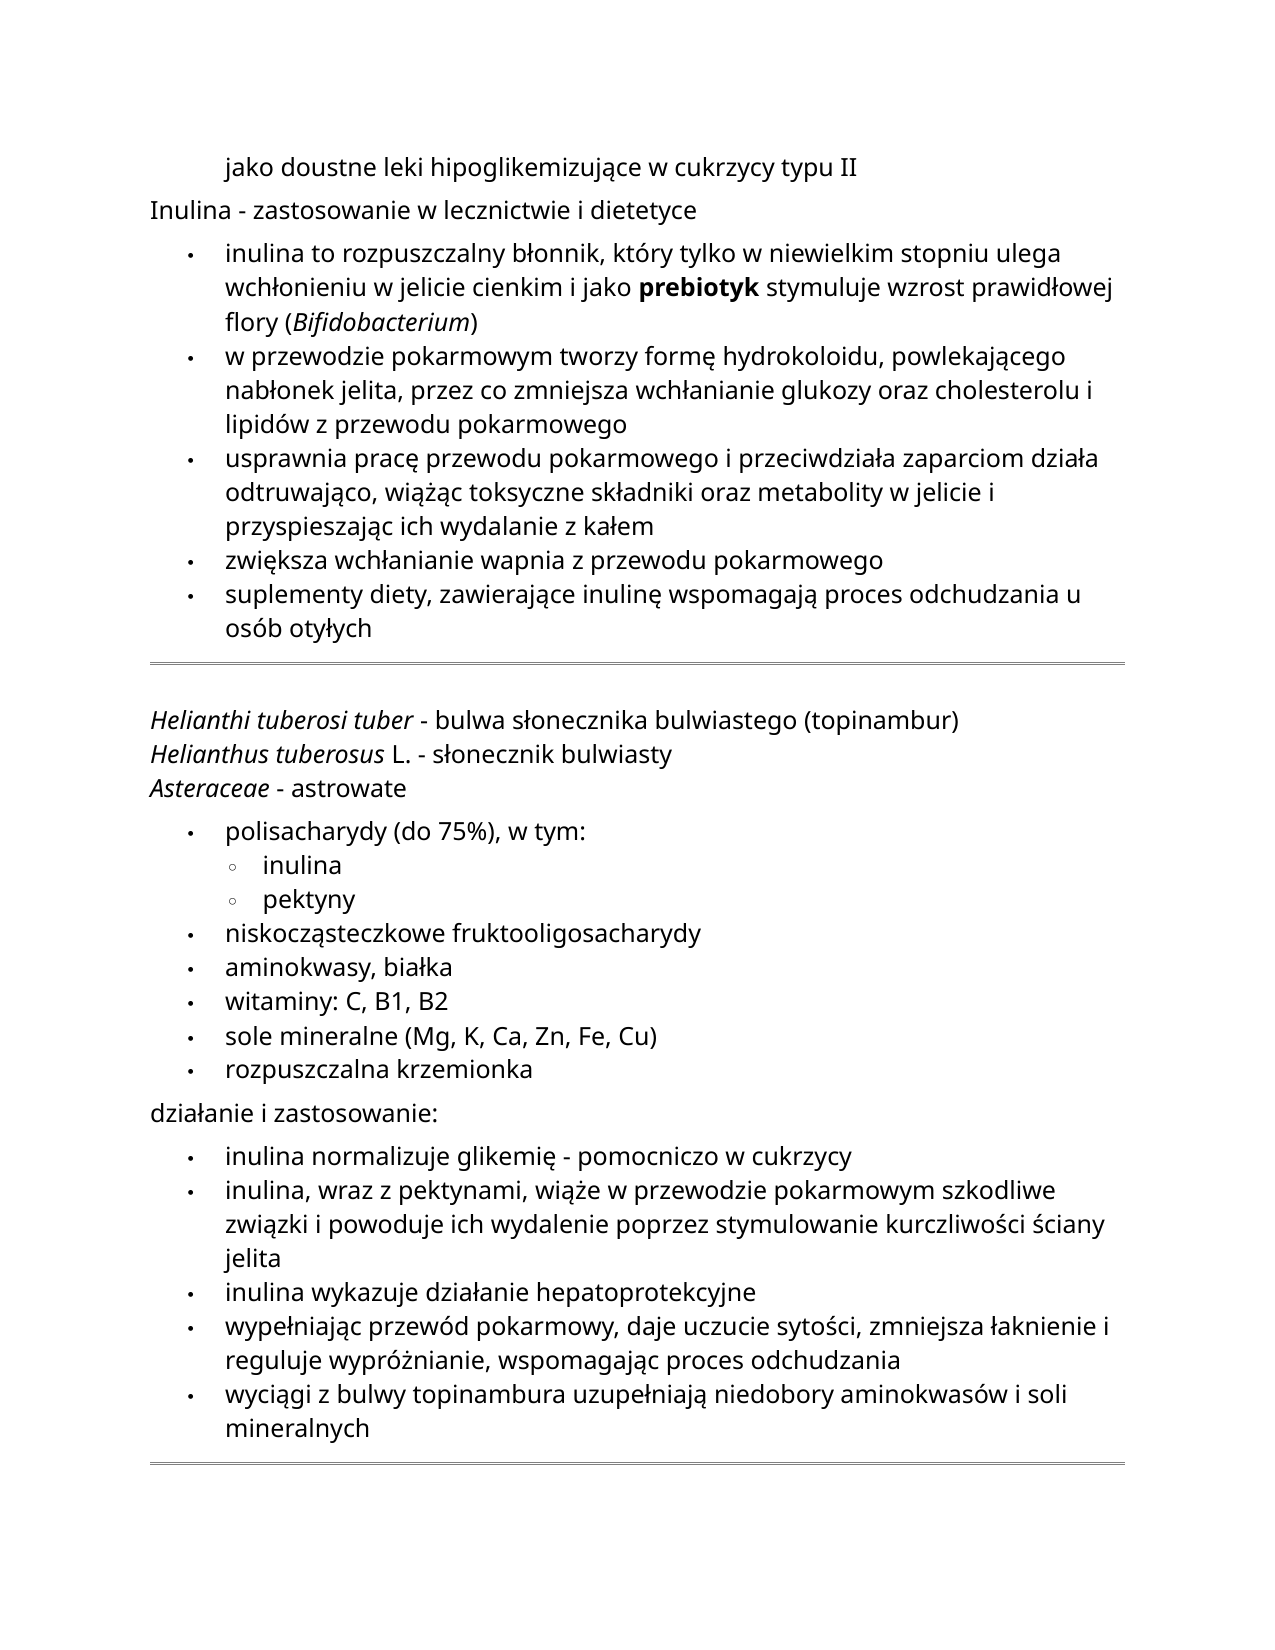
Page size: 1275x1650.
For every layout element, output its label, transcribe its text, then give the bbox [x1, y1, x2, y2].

text Inulina - zastosowanie w lecznictwie i dietetyce [150, 193, 1125, 227]
list inulina [225, 848, 1125, 882]
list suplementy diety, zawierające inulinę wspomagają proces odchudzania u osób otyłych [187, 577, 1125, 645]
list polisacharydy (do 75%), w tym: [187, 814, 1125, 848]
list wyciągi z bulwy topinambura uzupełniają niedobory aminokwasów i soli mineralnych [187, 1377, 1125, 1445]
text działanie i zastosowanie: [150, 1095, 1125, 1129]
list zwiększa wchłanianie wapnia z przewodu pokarmowego [187, 543, 1125, 577]
list rozpuszczalna krzemionka [187, 1052, 1125, 1086]
text Helianthi tuberosi tuber - bulwa słonecznika bulwiastego (topinambur) Helianthus tuberosus L. - słonecznik bulwiasty Asteraceae - astrowate [150, 703, 1125, 805]
list jako doustne leki hipoglikemizujące w cukrzycy typu II [187, 150, 1125, 184]
list inulina, wraz z pektynami, wiąże w przewodzie pokarmowym szkodliwe związki i powoduje ich wydalenie poprzez stymulowanie kurczliwości ściany jelita [187, 1172, 1125, 1274]
list niskocząsteczkowe fruktooligosacharydy [187, 916, 1125, 950]
list inulina wykazuje działanie hepatoprotekcyjne [187, 1274, 1125, 1308]
list wypełniając przewód pokarmowy, daje uczucie sytości, zmniejsza łaknienie i reguluje wypróżnianie, wspomagając proces odchudzania [187, 1308, 1125, 1377]
list inulina to rozpuszczalny błonnik, który tylko w niewielkim stopniu ulega wchłonieniu w jelicie cienkim i jako prebiotyk stymuluje wzrost prawidłowej flory (Bifidobacterium) [187, 236, 1125, 338]
list pektyny [225, 882, 1125, 916]
list sole mineralne (Mg, K, Ca, Zn, Fe, Cu) [187, 1018, 1125, 1052]
list aminokwasy, białka [187, 950, 1125, 984]
list w przewodzie pokarmowym tworzy formę hydrokoloidu, powlekającego nabłonek jelita, przez co zmniejsza wchłanianie glukozy oraz cholesterolu i lipidów z przewodu pokarmowego [187, 338, 1125, 440]
list usprawnia pracę przewodu pokarmowego i przeciwdziała zaparciom działa odtruwająco, wiążąc toksyczne składniki oraz metabolity w jelicie i przyspieszając ich wydalanie z kałem [187, 440, 1125, 543]
list inulina normalizuje glikemię - pomocniczo w cukrzycy [187, 1138, 1125, 1172]
list witaminy: C, B1, B2 [187, 984, 1125, 1018]
